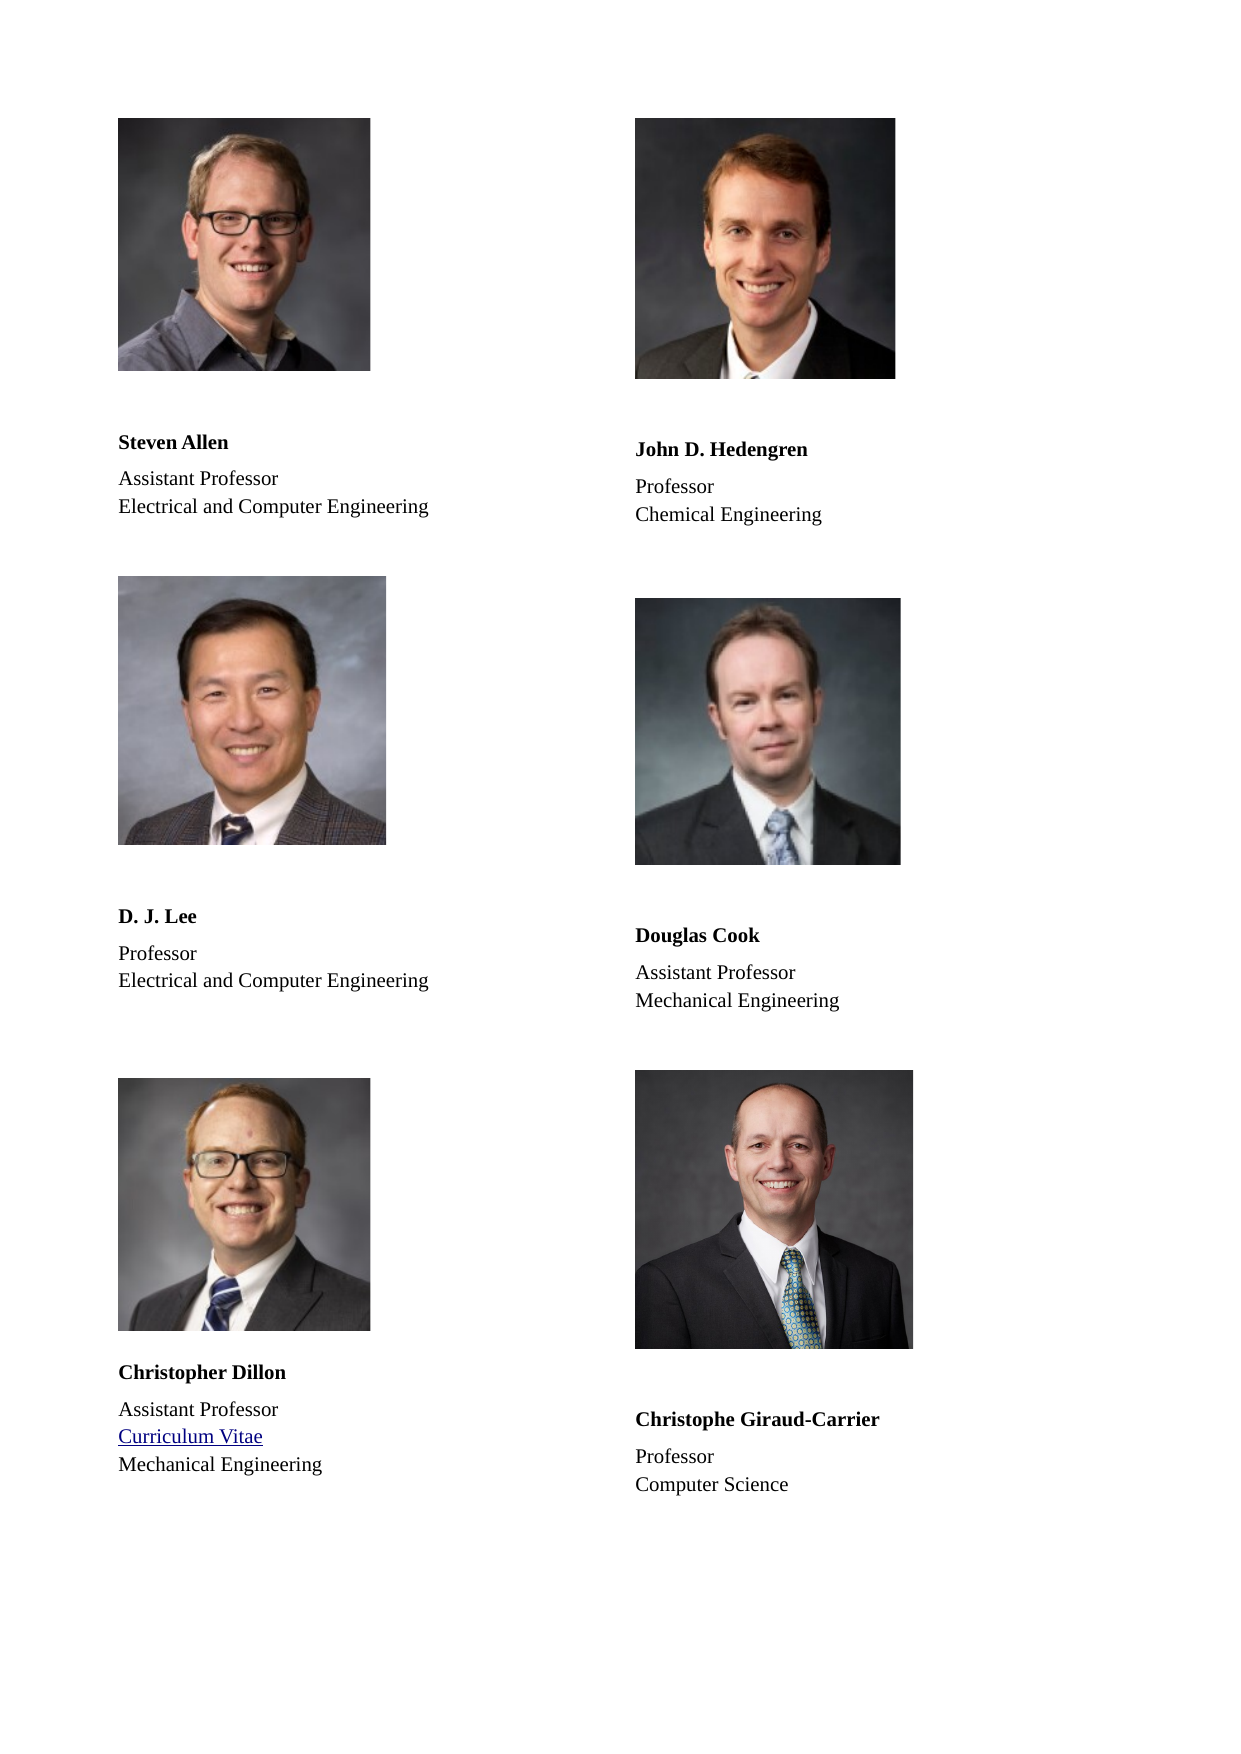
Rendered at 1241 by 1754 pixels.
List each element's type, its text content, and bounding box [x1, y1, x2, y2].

text Professor [118, 940, 605, 964]
picture [635, 1070, 914, 1349]
text Mechanical Engineering [635, 988, 1122, 1012]
text Electrical and Computer Engineering [118, 494, 605, 518]
text Curriculum Vitae [118, 1424, 605, 1448]
text Professor [635, 474, 1122, 498]
text Electrical and Computer Engineering [118, 968, 605, 992]
text Assistant Professor [118, 1397, 605, 1421]
text Computer Science [635, 1472, 1122, 1496]
subtitle Christopher Dillon [118, 1360, 605, 1384]
picture [118, 118, 371, 371]
subtitle Christophe Giraud-Carrier [635, 1407, 1122, 1431]
picture [118, 576, 387, 845]
subtitle D. J. Lee [118, 904, 605, 928]
text Chemical Engineering [635, 502, 1122, 526]
subtitle Douglas Cook [635, 923, 1122, 947]
picture [635, 118, 896, 379]
text Mechanical Engineering [118, 1452, 605, 1476]
text Assistant Professor [635, 960, 1122, 984]
text Assistant Professor [118, 466, 605, 490]
subtitle Steven Allen [118, 429, 605, 454]
subtitle John D. Hedengren [635, 437, 1122, 461]
picture [118, 1078, 371, 1331]
text Professor [635, 1444, 1122, 1468]
picture [635, 598, 901, 865]
